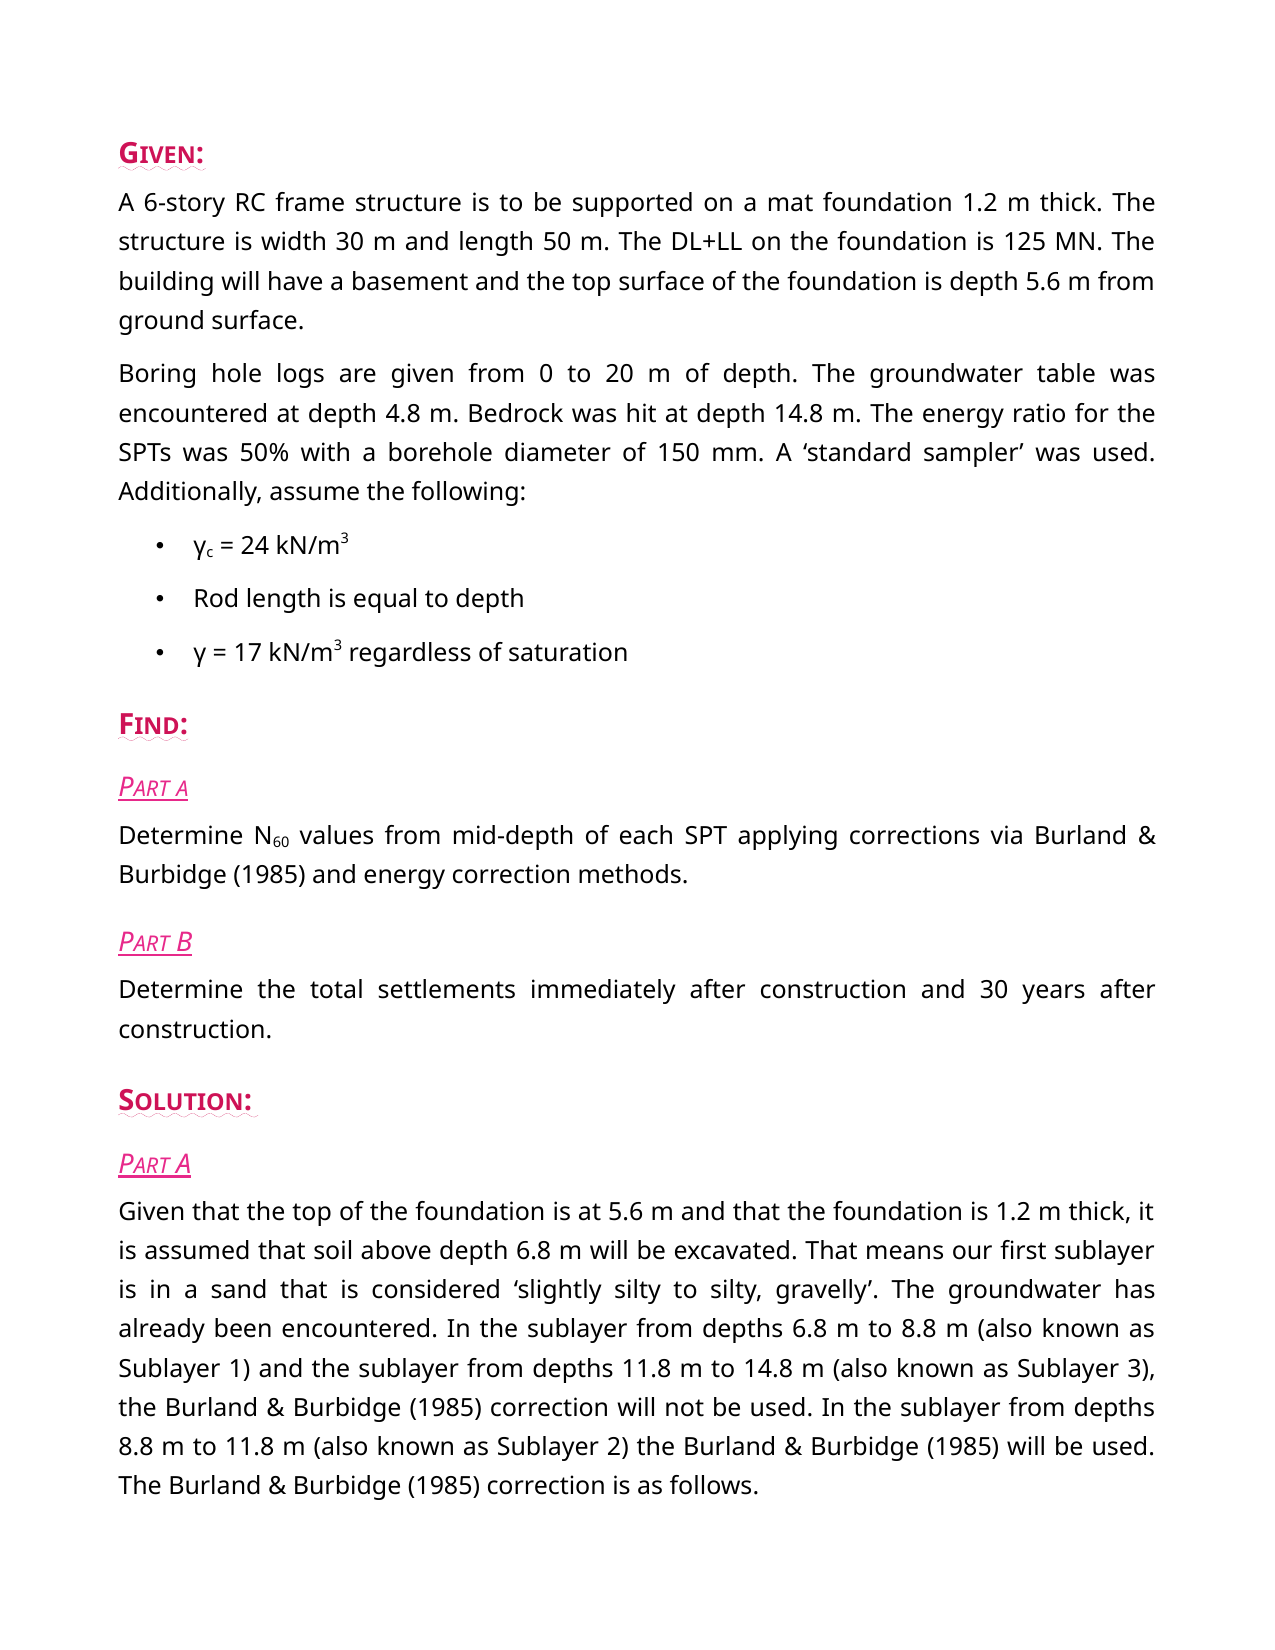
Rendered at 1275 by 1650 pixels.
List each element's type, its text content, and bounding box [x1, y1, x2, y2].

list γc = 24 kN/m3 [156, 527, 1157, 561]
text Determine the total settlements immediately after construction and 30 years after construction. [118, 972, 1157, 1045]
text Boring hole logs are given from 0 to 20 m of depth. The groundwater table was encountered at depth 4.8 m. Bedrock was hit at depth 14.8 m. The energy ratio for the SPTs was 50% with a borehole diameter of 150 mm. A ‘standard sampler’ was used. Additionally, assume the following: [118, 356, 1157, 508]
subtitle Part B [118, 923, 1157, 959]
subtitle Solution: [118, 1079, 1157, 1119]
subtitle Given: [118, 133, 1157, 172]
list γ = 17 kN/m3 regardless of saturation [156, 635, 1157, 669]
text Determine N60 values from mid-depth of each SPT applying corrections via Burland & Burbidge (1985) and energy correction methods. [118, 817, 1157, 891]
subtitle Part A [118, 1144, 1157, 1181]
list Rod length is equal to depth [156, 581, 1157, 615]
subtitle Part a [118, 768, 1157, 805]
text A 6-story RC frame structure is to be supported on a mat foundation 1.2 m thick. The structure is width 30 m and length 50 m. The DL+LL on the foundation is 125 MN. The building will have a basement and the top surface of the foundation is depth 5.6 m from ground surface. [118, 185, 1157, 336]
text Given that the top of the foundation is at 5.6 m and that the foundation is 1.2 m thick, it is assumed that soil above depth 6.8 m will be excavated. That means our first sublayer is in a sand that is considered ‘slightly silty to silty, gravelly’. The groundwater has already been encountered. In the sublayer from depths 6.8 m to 8.8 m (also known as Sublayer 1) and the sublayer from depths 11.8 m to 14.8 m (also known as Sublayer 3), the Burland & Burbidge (1985) correction will not be used. In the sublayer from depths 8.8 m to 11.8 m (also known as Sublayer 2) the Burland & Burbidge (1985) will be used. The Burland & Burbidge (1985) correction is as follows. [118, 1194, 1157, 1502]
subtitle Find: [118, 703, 1157, 743]
